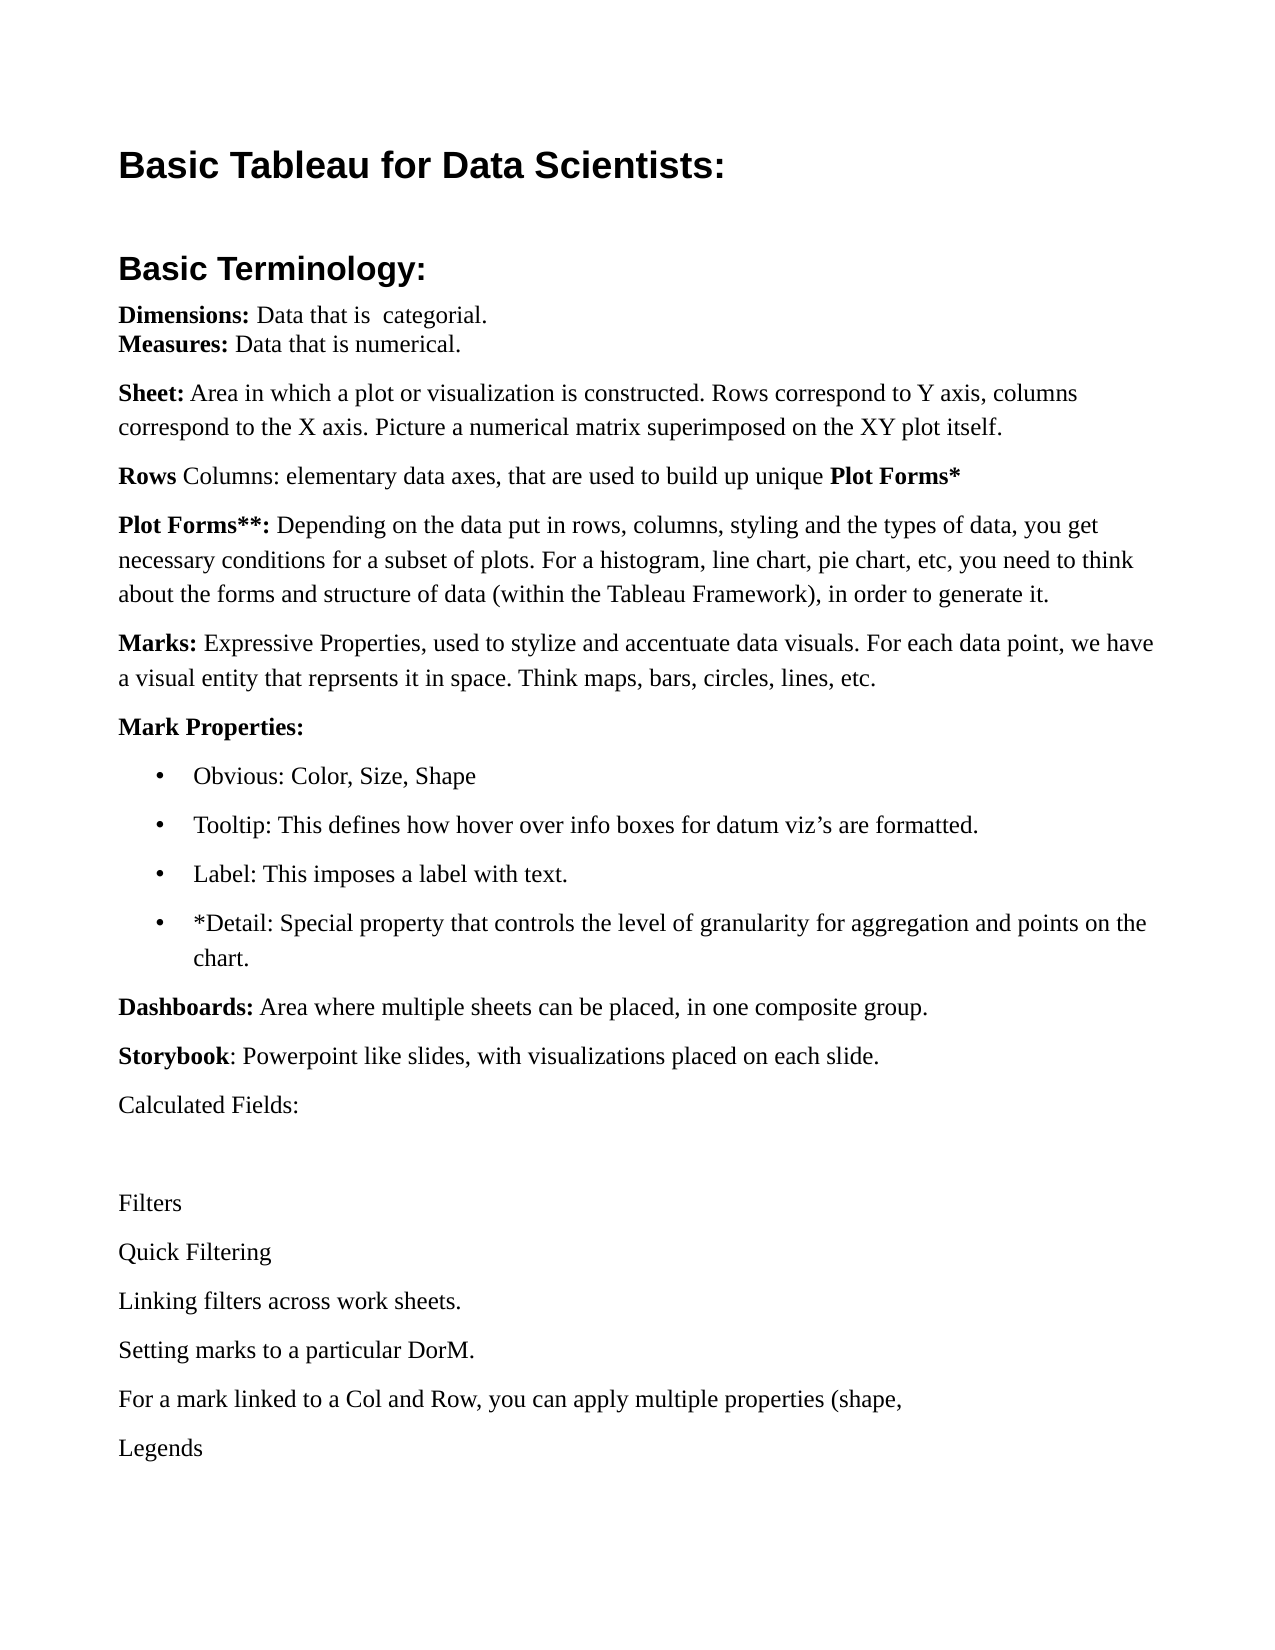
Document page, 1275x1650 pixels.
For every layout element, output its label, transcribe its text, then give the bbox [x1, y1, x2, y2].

text Dimensions: Data that is categorial. [118, 300, 1157, 329]
list Tooltip: This defines how hover over info boxes for datum viz’s are formatted. [156, 810, 1157, 839]
text For a mark linked to a Col and Row, you can apply multiple properties (shape, [118, 1384, 1157, 1413]
text Calculated Fields: [118, 1090, 1157, 1119]
text Storybook: Powerpoint like slides, with visualizations placed on each slide. [118, 1041, 1157, 1069]
text Mark Properties: [118, 712, 1157, 741]
text Rows Columns: elementary data axes, that are used to build up unique Plot Forms* [118, 461, 1157, 490]
text Linking filters across work sheets. [118, 1286, 1157, 1315]
list *Detail: Special property that controls the level of granularity for aggregation and points on the chart. [156, 908, 1157, 971]
text Filters [118, 1188, 1157, 1217]
text Setting marks to a particular DorM. [118, 1335, 1157, 1364]
subtitle Basic Tableau for Data Scientists: [118, 143, 1157, 187]
subtitle Basic Terminology: [118, 249, 1157, 287]
text Sheet: Area in which a plot or visualization is constructed. Rows correspond to Y axis, columns correspond to the X axis. Picture a numerical matrix superimposed on the XY plot itself. [118, 378, 1157, 441]
text Plot Forms**: Depending on the data put in rows, columns, styling and the types of data, you get necessary conditions for a subset of plots. For a histogram, line chart, pie chart, etc, you need to think about the forms and structure of data (within the Tableau Framework), in order to generate it. [118, 510, 1157, 608]
list Label: This imposes a label with text. [156, 859, 1157, 888]
text Measures: Data that is numerical. [118, 329, 1157, 357]
text Legends [118, 1433, 1157, 1462]
list Obvious: Color, Size, Shape [156, 761, 1157, 790]
text Marks: Expressive Properties, used to stylize and accentuate data visuals. For each data point, we have a visual entity that reprsents it in space. Think maps, bars, circles, lines, etc. [118, 628, 1157, 692]
text Quick Filtering [118, 1237, 1157, 1266]
text Dashboards: Area where multiple sheets can be placed, in one composite group. [118, 992, 1157, 1021]
